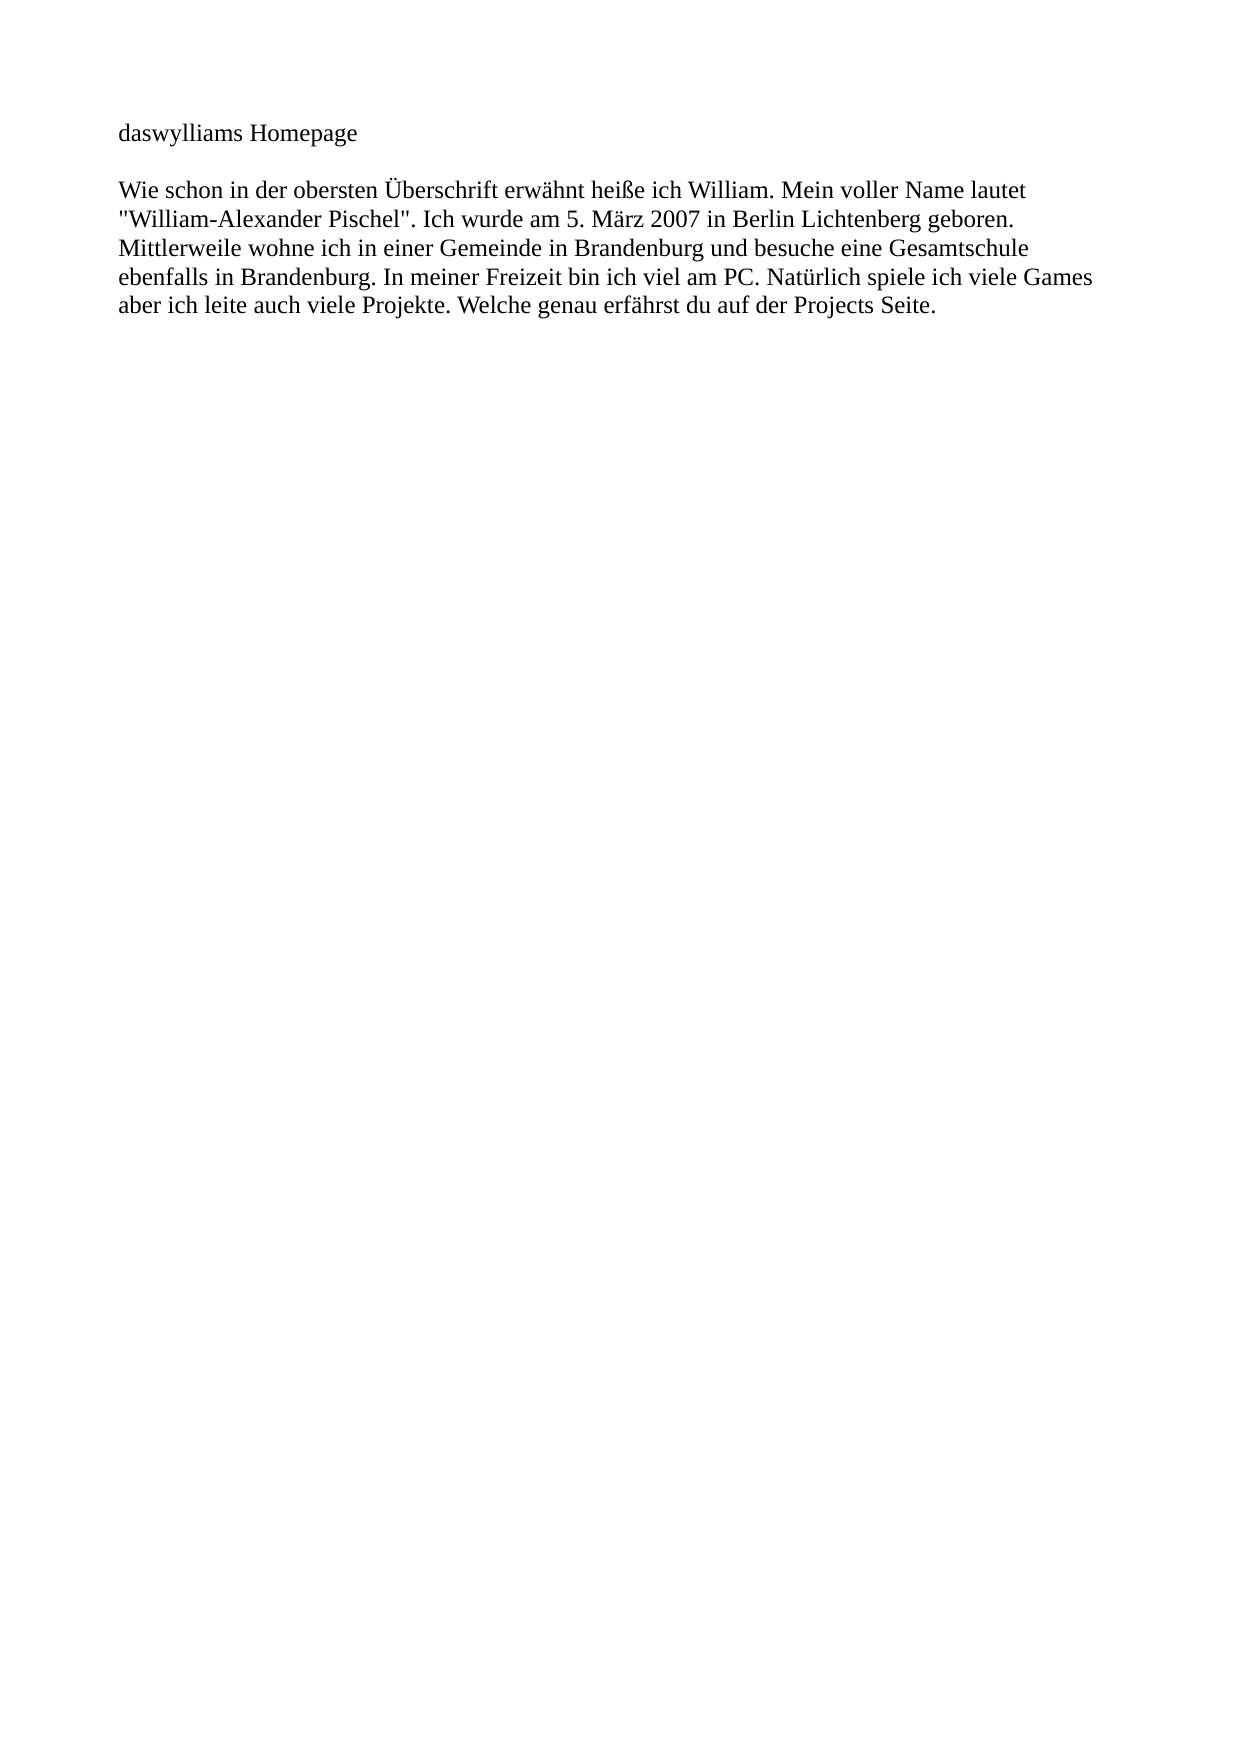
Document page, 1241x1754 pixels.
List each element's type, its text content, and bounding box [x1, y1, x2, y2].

text daswylliams Homepage [118, 118, 1122, 147]
text Wie schon in der obersten Überschrift erwähnt heiße ich William. Mein voller Name lautet "William-Alexander Pischel". Ich wurde am 5. März 2007 in Berlin Lichtenberg geboren. Mittlerweile wohne ich in einer Gemeinde in Brandenburg und besuche eine Gesamtschule ebenfalls in Brandenburg. In meiner Freizeit bin ich viel am PC. Natürlich spiele ich viele Games aber ich leite auch viele Projekte. Welche genau erfährst du auf der Projects Seite. [118, 176, 1122, 319]
